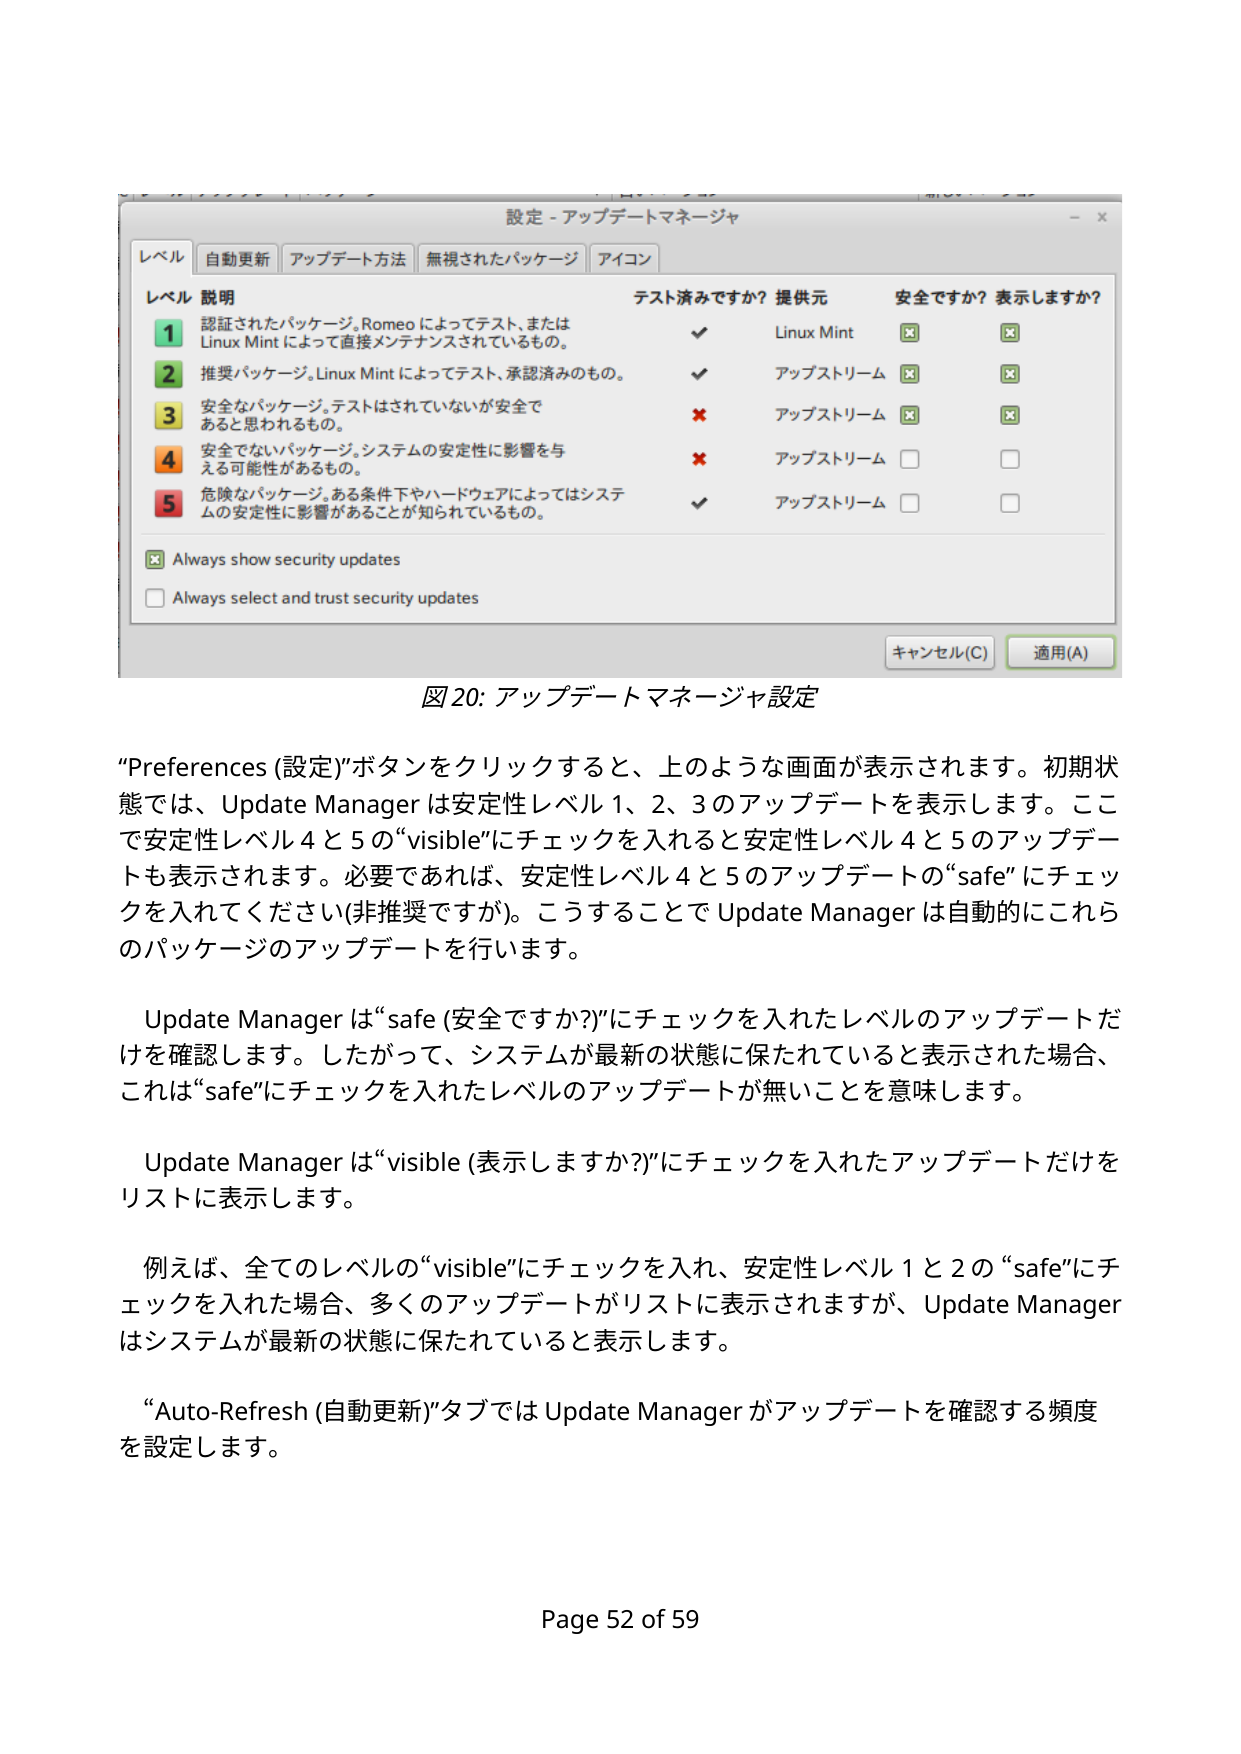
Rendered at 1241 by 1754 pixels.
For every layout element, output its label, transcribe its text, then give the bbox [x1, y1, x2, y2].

picture [118, 194, 1123, 678]
text Update Managerは“visible (表示しますか?)”にチェックを入れたアップデートだけをリストに表示します。 [118, 1142, 1122, 1215]
text Update Managerは“safe (安全ですか?)”にチェックを入れたレベルのアップデートだけを確認します。したがって、システムが最新の状態に保たれていると表示された場合、これは“safe”にチェックを入れたレベルのアップデートが無いことを意味します。 [118, 999, 1122, 1108]
text 例えば、全てのレベルの“visible”にチェックを入れ、安定性レベル1と2の “safe”にチェックを入れた場合、多くのアップデートがリストに表示されますが、Update Managerはシステムが最新の状態に保たれていると表示します。 [118, 1249, 1122, 1357]
text “Preferences (設定)”ボタンをクリックすると、上のような画面が表示されます。初期状態では、Update Managerは安定性レベル1、2、3のアップデートを表示します。ここで安定性レベル4と5の“visible”にチェックを入れると安定性レベル4と5のアップデートも表示されます。必要であれば、安定性レベル4と5のアップデートの“safe” にチェックを入れてください(非推奨ですが)。こうすることでUpdate Managerは自動的にこれらのパッケージのアップデートを行います。 [118, 748, 1122, 965]
text 図 20: アップデートマネージャ設定 [118, 678, 1122, 714]
text “Auto-Refresh (自動更新)”タブではUpdate Managerがアップデートを確認する頻度を設定します。 [118, 1392, 1122, 1464]
